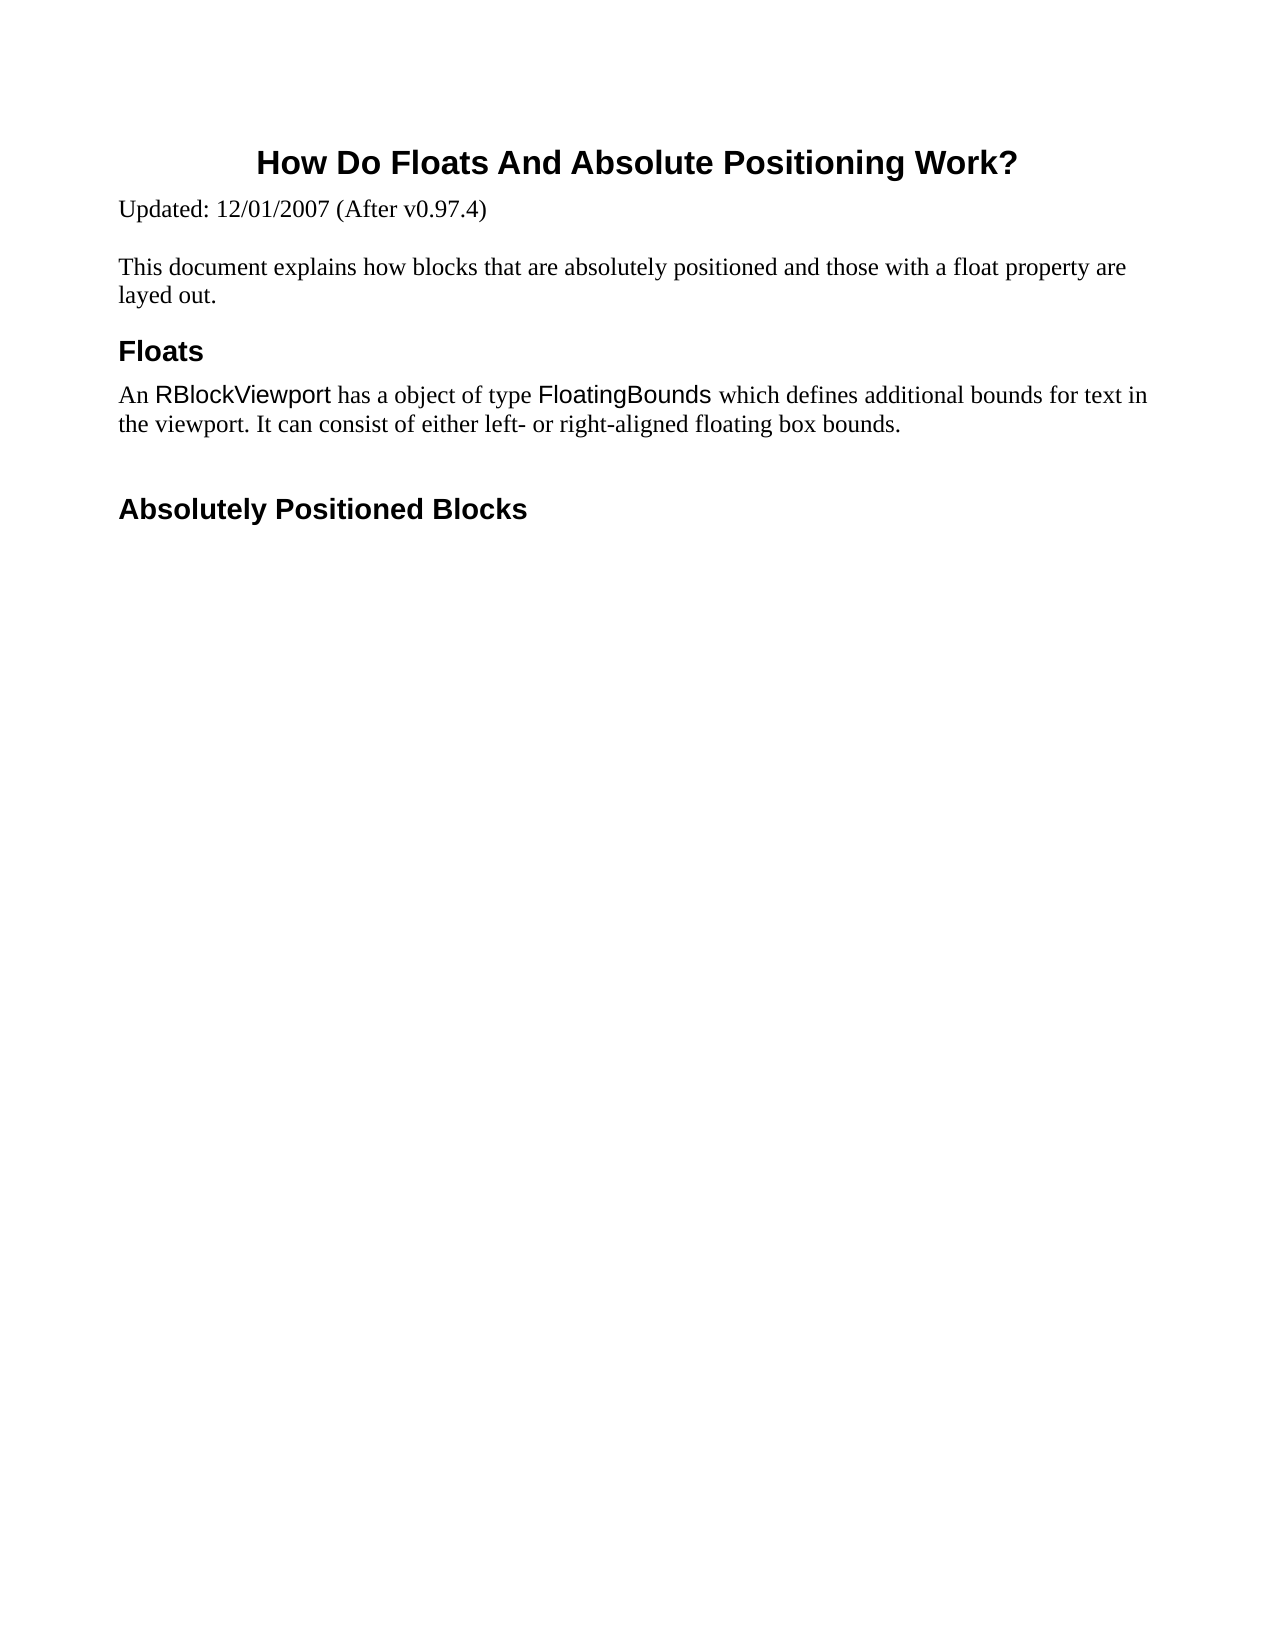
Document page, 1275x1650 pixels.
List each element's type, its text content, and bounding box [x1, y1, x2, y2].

subtitle Absolutely Positioned Blocks [118, 492, 1157, 525]
text An RBlockViewport has a object of type FloatingBounds which defines additional bounds for text in the viewport. It can consist of either left- or right-aligned floating box bounds. [118, 380, 1157, 438]
text Updated: 12/01/2007 (After v0.97.4) [118, 194, 1157, 223]
subtitle Floats [118, 334, 1157, 368]
text This document explains how blocks that are absolutely positioned and those with a float property are layed out. [118, 252, 1157, 309]
subtitle How Do Floats And Absolute Positioning Work? [118, 143, 1157, 182]
